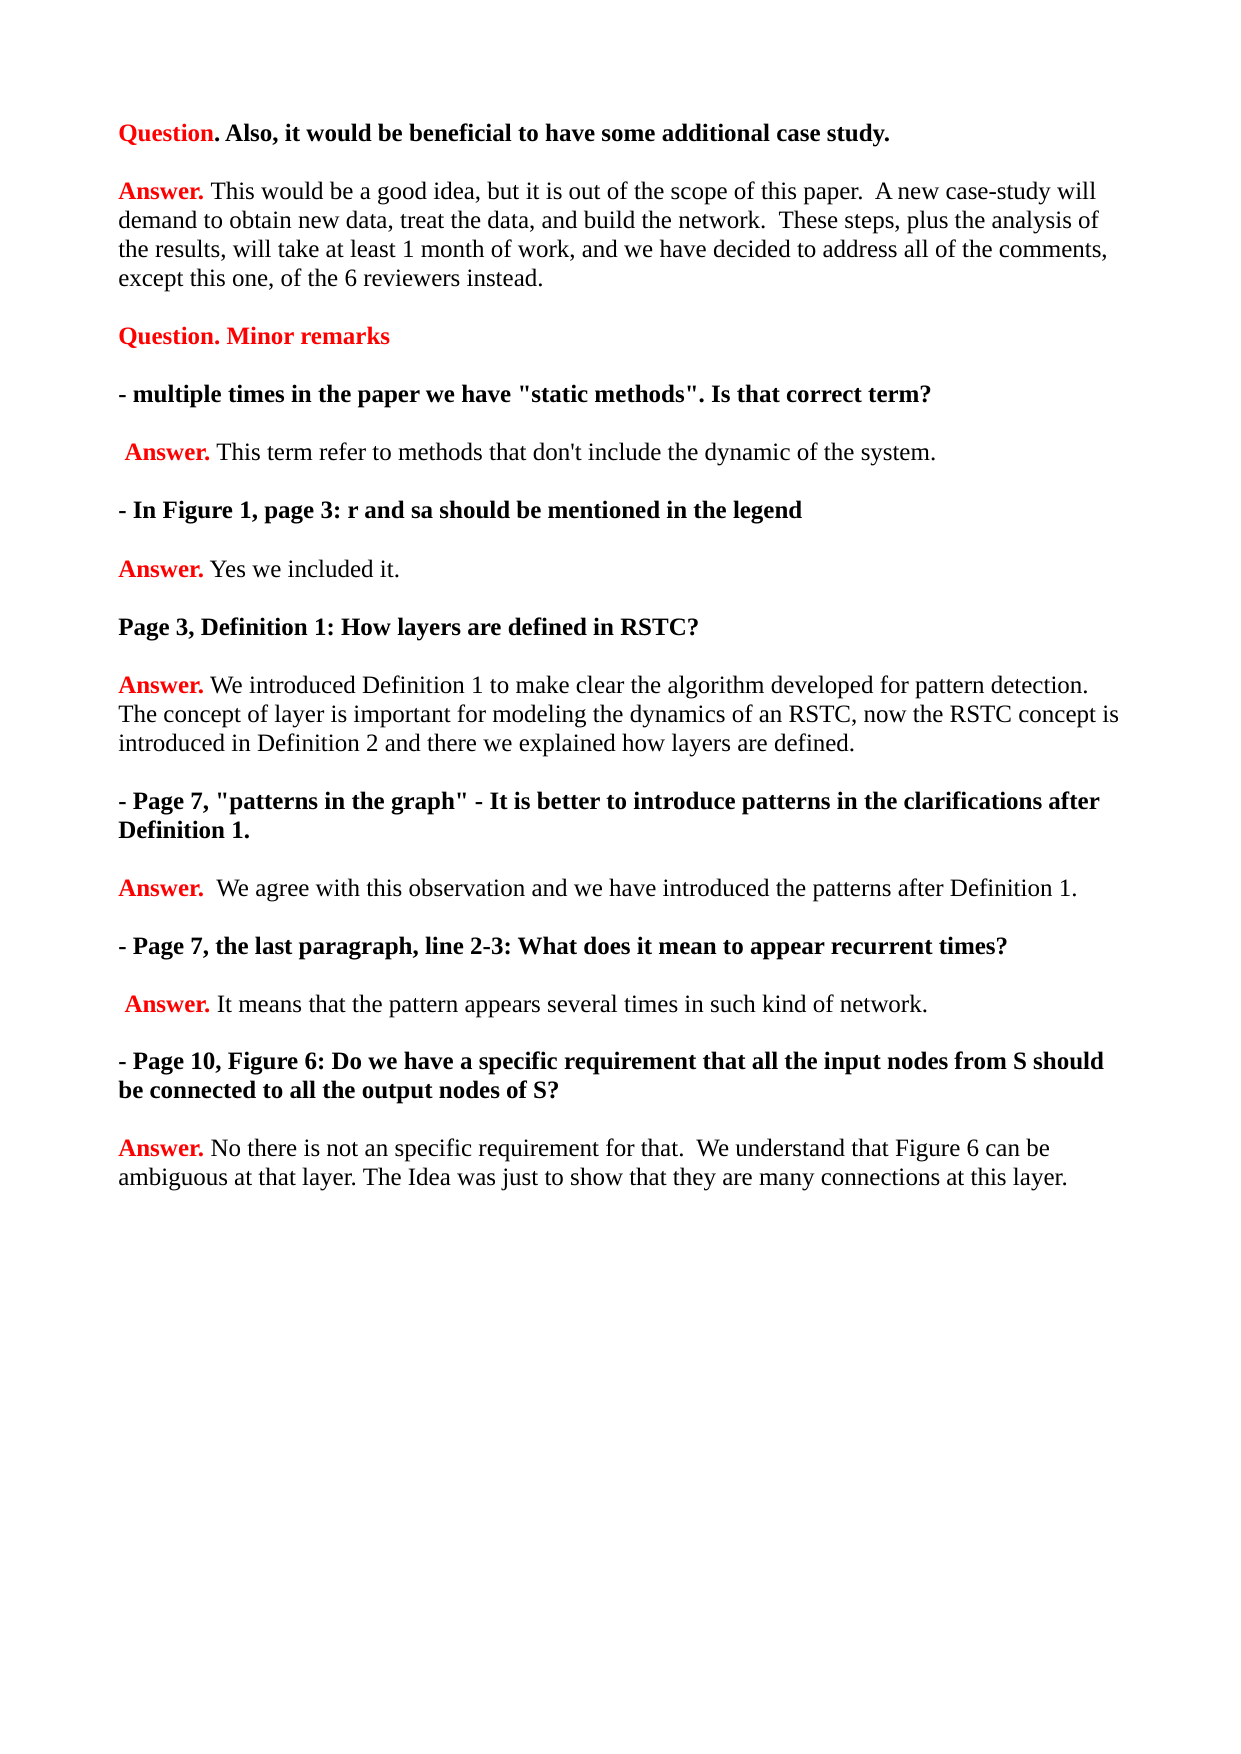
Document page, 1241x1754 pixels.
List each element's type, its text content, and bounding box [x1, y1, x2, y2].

text - Page 7, the last paragraph, line 2-3: What does it mean to appear recurrent times? [118, 931, 1122, 960]
text - Page 7, "patterns in the graph" - It is better to introduce patterns in the clarifications after Definition 1. [118, 786, 1122, 843]
text - In Figure 1, page 3: r and sa should be mentioned in the legend [118, 496, 1122, 524]
text Answer. It means that the pattern appears several times in such kind of network. [118, 989, 1122, 1017]
text - Page 10, Figure 6: Do we have a specific requirement that all the input nodes from S should be connected to all the output nodes of S? [118, 1046, 1122, 1104]
text Answer. This would be a good idea, but it is out of the scope of this paper. A new case-study will demand to obtain new data, treat the data, and build the network. These steps, plus the analysis of the results, will take at least 1 month of work, and we have decided to address all of the comments, except this one, of the 6 reviewers instead. [118, 176, 1122, 291]
text Page 3, Definition 1: How layers are defined in RSTC? [118, 612, 1122, 641]
text Question. Minor remarks [118, 321, 1122, 349]
text Answer. This term refer to methods that don't include the dynamic of the system. [118, 437, 1122, 466]
text Answer. No there is not an specific requirement for that. We understand that Figure 6 can be ambiguous at that layer. The Idea was just to show that they are many connections at this layer. [118, 1133, 1122, 1191]
table_header [118, 1220, 240, 1255]
text Answer. We agree with this observation and we have introduced the patterns after Definition 1. [118, 873, 1122, 902]
text Answer. We introduced Definition 1 to make clear the algorithm developed for pattern detection. The concept of layer is important for modeling the dynamics of an RSTC, now the RSTC concept is introduced in Definition 2 and there we explained how layers are defined. [118, 670, 1122, 756]
table_header [240, 1220, 256, 1255]
text Answer. Yes we included it. [118, 554, 1122, 582]
text Question. Also, it would be beneficial to have some additional case study. [118, 118, 1122, 147]
text - multiple times in the paper we have "static methods". Is that correct term? [118, 379, 1122, 408]
